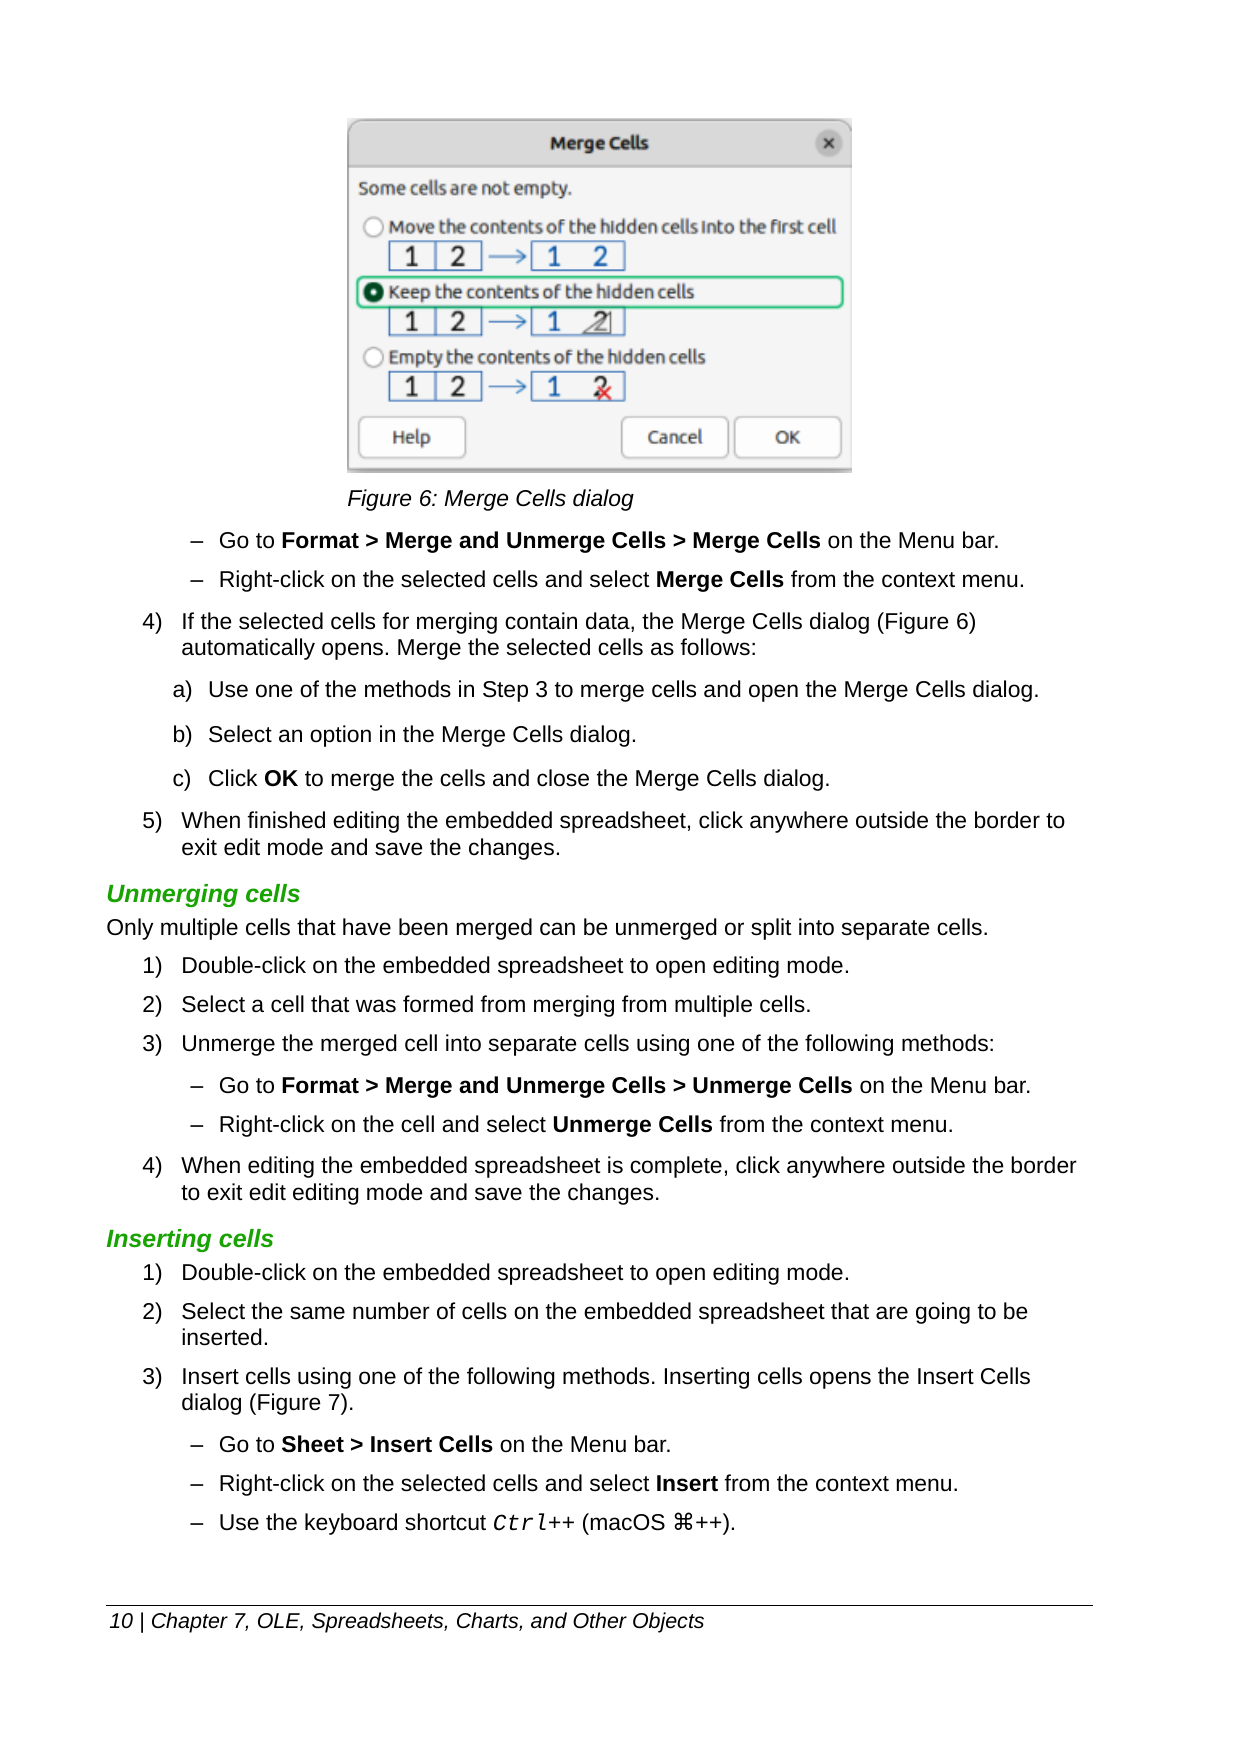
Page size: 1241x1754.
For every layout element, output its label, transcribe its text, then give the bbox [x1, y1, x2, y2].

picture [347, 118, 852, 473]
list Go to Sheet > Insert Cells on the Menu bar. [187, 1428, 1093, 1457]
list Insert cells using one of the following methods. Inserting cells opens the Insert Cells dialog (Figure 7). [162, 1363, 1093, 1416]
list Double-click on the embedded spreadsheet to open editing mode. [162, 1259, 1093, 1285]
list Select a cell that was formed from merging from multiple cells. [162, 991, 1093, 1018]
list Right-click on the cell and select Unmerge Cells from the context menu. [187, 1108, 1093, 1140]
list Unmerge the merged cell into separate cells using one of the following methods: [162, 1030, 1093, 1056]
list Click OK to merge the cells and close the Merge Cells dialog. [169, 762, 1093, 794]
list Go to Format > Merge and Unmerge Cells > Unmerge Cells on the Menu bar. [187, 1069, 1093, 1098]
subtitle Inserting cells [106, 1224, 1093, 1253]
list Right-click on the selected cells and select Insert from the context menu. [187, 1467, 1093, 1496]
text Figure 6: Merge Cells dialog [347, 485, 852, 512]
list If the selected cells for merging contain data, the Merge Cells dialog (Figure 6) automatically opens. Merge the selected cells as follows: [162, 608, 1093, 661]
list Select the same number of cells on the embedded spreadsheet that are going to be inserted. [162, 1298, 1093, 1351]
list Use one of the methods in Step 3 to merge cells and open the Merge Cells dialog. [169, 673, 1093, 705]
list When finished editing the embedded spreadsheet, click anywhere outside the border to exit edit mode and save the changes. [162, 807, 1093, 860]
list Double-click on the embedded spreadsheet to open editing mode. [162, 952, 1093, 979]
text Only multiple cells that have been merged can be unmerged or split into separate cells. [106, 913, 1093, 940]
list Go to Format > Merge and Unmerge Cells > Merge Cells on the Menu bar. [187, 524, 1093, 553]
list Select an option in the Merge Cells dialog. [169, 718, 1093, 750]
list Right-click on the selected cells and select Merge Cells from the context menu. [187, 563, 1093, 595]
list When editing the embedded spreadsheet is complete, click anywhere outside the border to exit edit editing mode and save the changes. [162, 1152, 1093, 1205]
list Use the keyboard shortcut Ctrl++ (macOS ⌘++). [187, 1506, 1093, 1540]
subtitle Unmerging cells [106, 878, 1093, 907]
